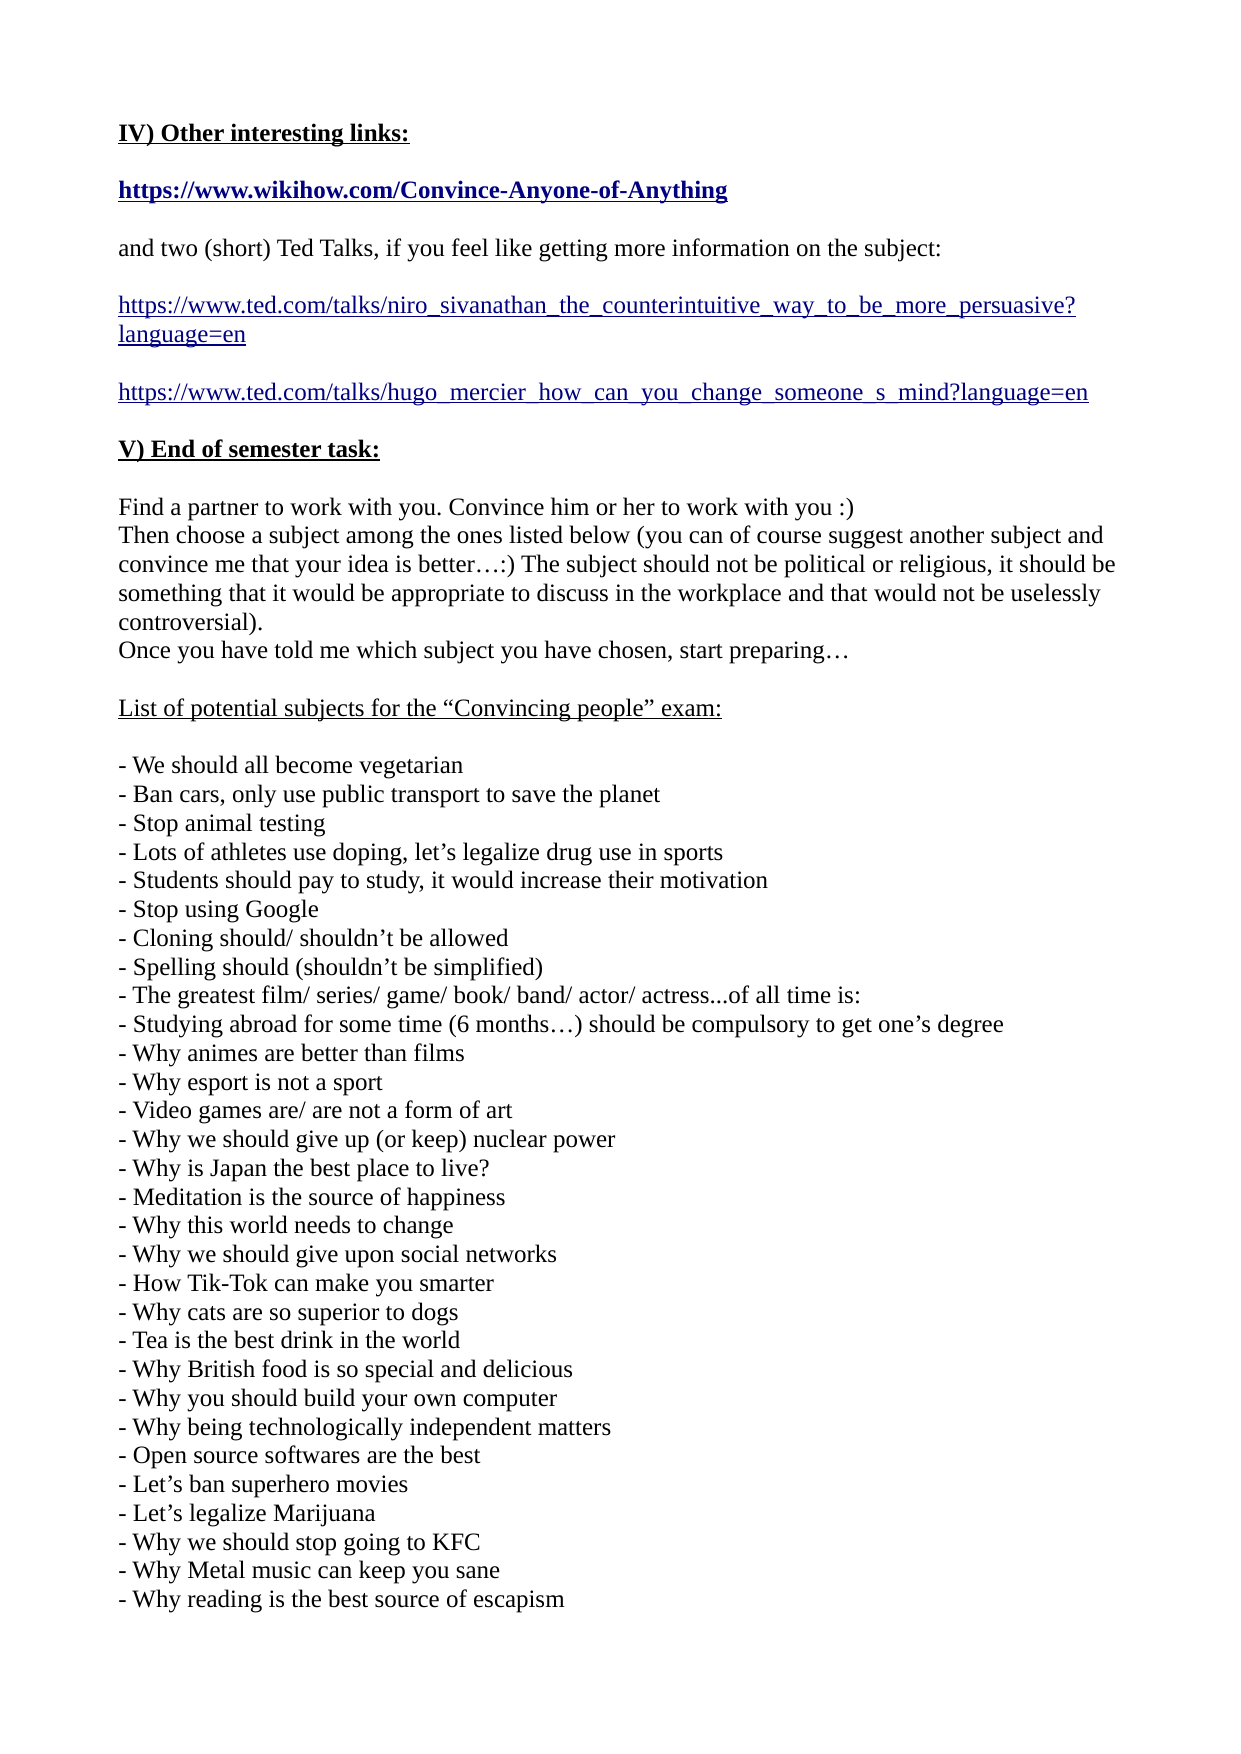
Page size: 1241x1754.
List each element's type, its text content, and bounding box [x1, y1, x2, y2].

text - Why is Japan the best place to live? [118, 1153, 1122, 1182]
text - The greatest film/ series/ game/ book/ band/ actor/ actress...of all time is: [118, 981, 1122, 1009]
text V) End of semester task: [118, 434, 1122, 463]
text - Why cats are so superior to dogs [118, 1297, 1122, 1326]
text https://www.ted.com/talks/hugo_mercier_how_can_you_change_someone_s_mind?language=en [118, 377, 1122, 406]
text - Tea is the best drink in the world [118, 1326, 1122, 1354]
text - Stop using Google [118, 894, 1122, 923]
text - Why we should give up (or keep) nuclear power [118, 1124, 1122, 1153]
text https://www.wikihow.com/Convince-Anyone-of-Anything [118, 176, 1122, 204]
text List of potential subjects for the “Convincing people” exam: [118, 693, 1122, 722]
text - Why we should give upon social networks [118, 1239, 1122, 1268]
text - Ban cars, only use public transport to save the planet [118, 779, 1122, 808]
text - Why reading is the best source of escapism [118, 1584, 1122, 1613]
text and two (short) Ted Talks, if you feel like getting more information on the subject: [118, 233, 1122, 262]
text - Why we should stop going to KFC [118, 1527, 1122, 1556]
text https://www.ted.com/talks/niro_sivanathan_the_counterintuitive_way_to_be_more_persuasive?language=en [118, 291, 1122, 348]
text - Why Metal music can keep you sane [118, 1556, 1122, 1584]
text - Why animes are better than films [118, 1038, 1122, 1067]
text - Cloning should/ shouldn’t be allowed [118, 923, 1122, 952]
text - Studying abroad for some time (6 months…) should be compulsory to get one’s degree [118, 1009, 1122, 1038]
text - Why being technologically independent matters [118, 1412, 1122, 1441]
text - Video games are/ are not a form of art [118, 1096, 1122, 1124]
text - Meditation is the source of happiness [118, 1182, 1122, 1211]
text - Spelling should (shouldn’t be simplified) [118, 952, 1122, 981]
text - Open source softwares are the best [118, 1441, 1122, 1469]
text Find a partner to work with you. Convince him or her to work with you :) [118, 492, 1122, 521]
text - Let’s ban superhero movies [118, 1469, 1122, 1498]
text - Why this world needs to change [118, 1211, 1122, 1239]
text - Why esport is not a sport [118, 1067, 1122, 1096]
text - We should all become vegetarian [118, 751, 1122, 779]
text - Stop animal testing [118, 808, 1122, 837]
text - Why you should build your own computer [118, 1383, 1122, 1412]
text Then choose a subject among the ones listed below (you can of course suggest another subject and convince me that your idea is better…:) The subject should not be political or religious, it should be something that it would be appropriate to discuss in the workplace and that would not be uselessly controversial). [118, 521, 1122, 636]
text - Why British food is so special and delicious [118, 1354, 1122, 1383]
text - Lots of athletes use doping, let’s legalize drug use in sports [118, 837, 1122, 866]
text Once you have told me which subject you have chosen, start preparing… [118, 636, 1122, 664]
text - How Tik-Tok can make you smarter [118, 1268, 1122, 1297]
text IV) Other interesting links: [118, 118, 1122, 147]
text - Students should pay to study, it would increase their motivation [118, 866, 1122, 894]
text - Let’s legalize Marijuana [118, 1498, 1122, 1527]
